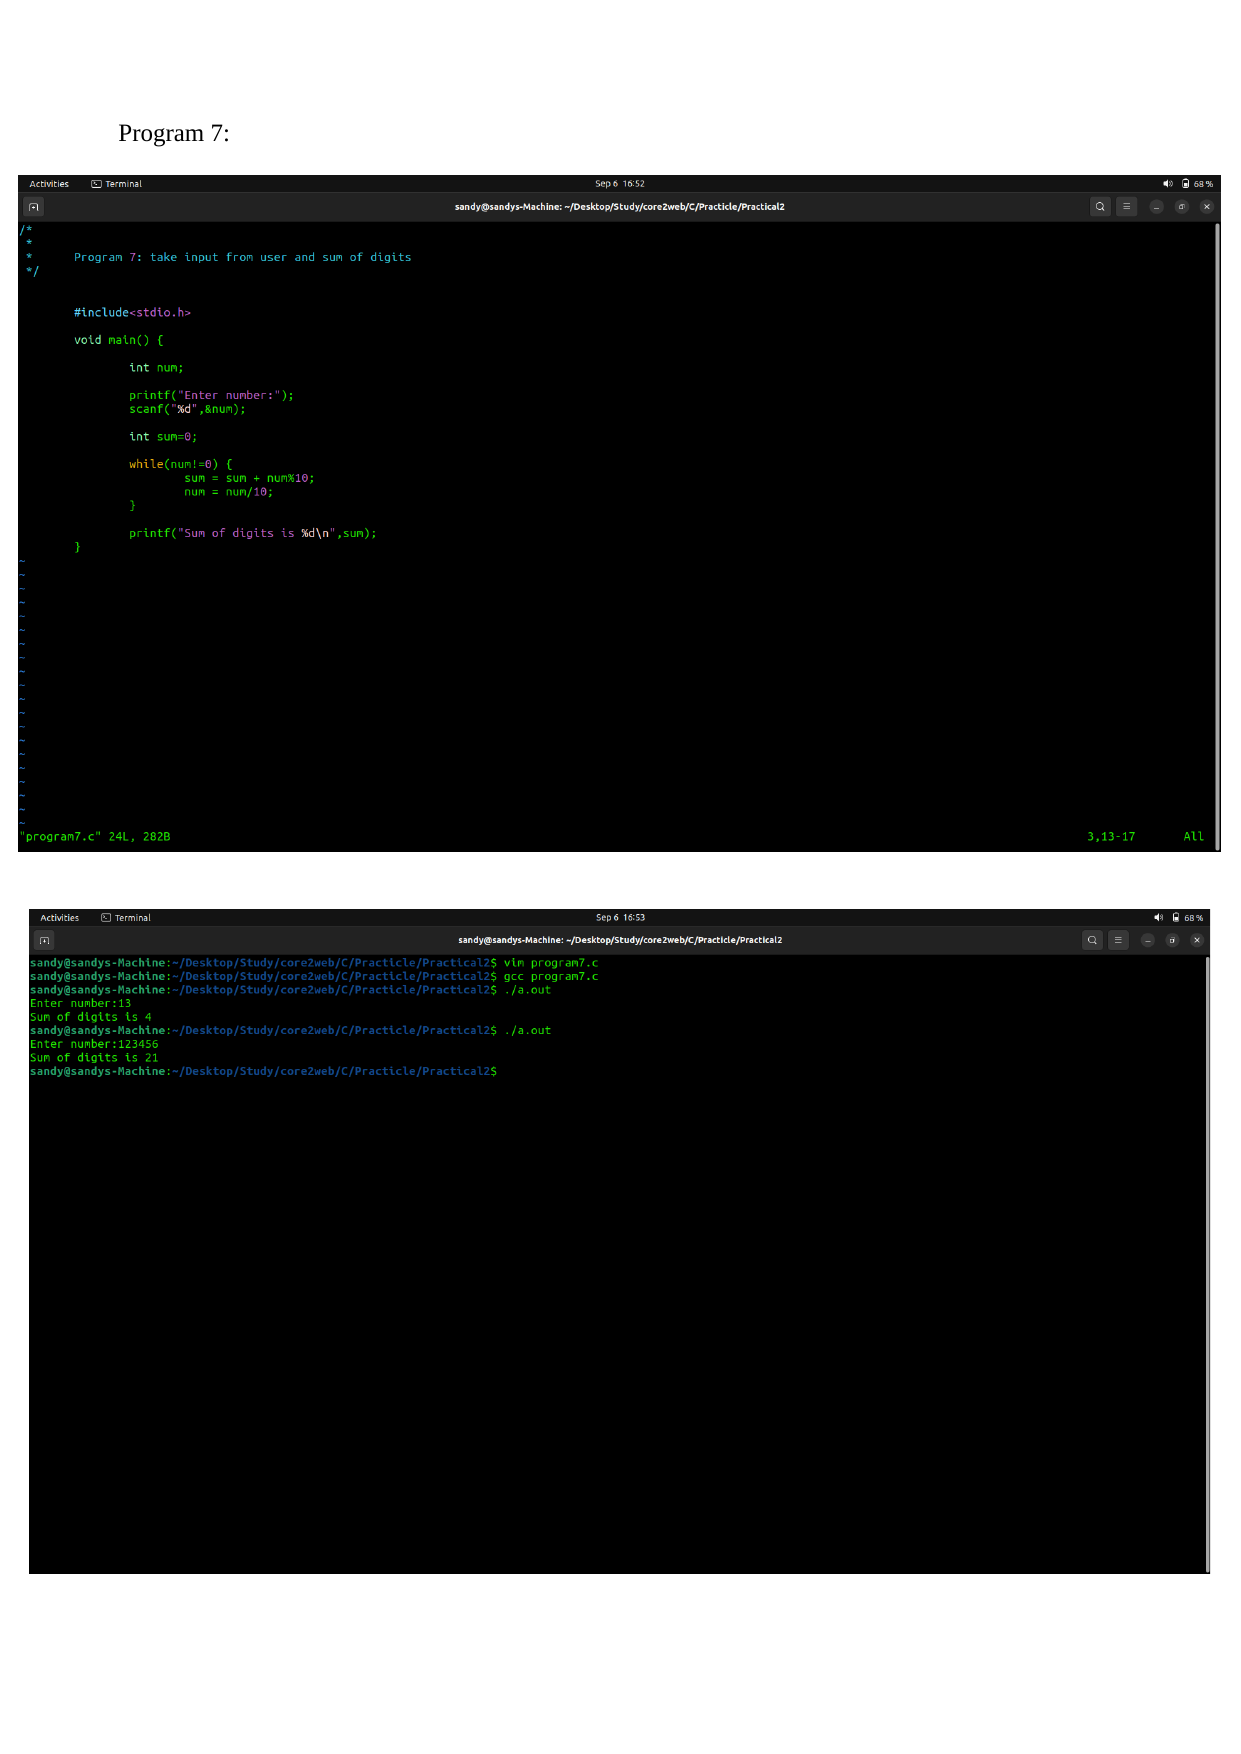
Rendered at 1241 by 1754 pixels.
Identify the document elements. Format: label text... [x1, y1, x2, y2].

text Program 7: [118, 118, 1122, 147]
picture [29, 909, 1211, 1574]
picture [18, 175, 1221, 852]
